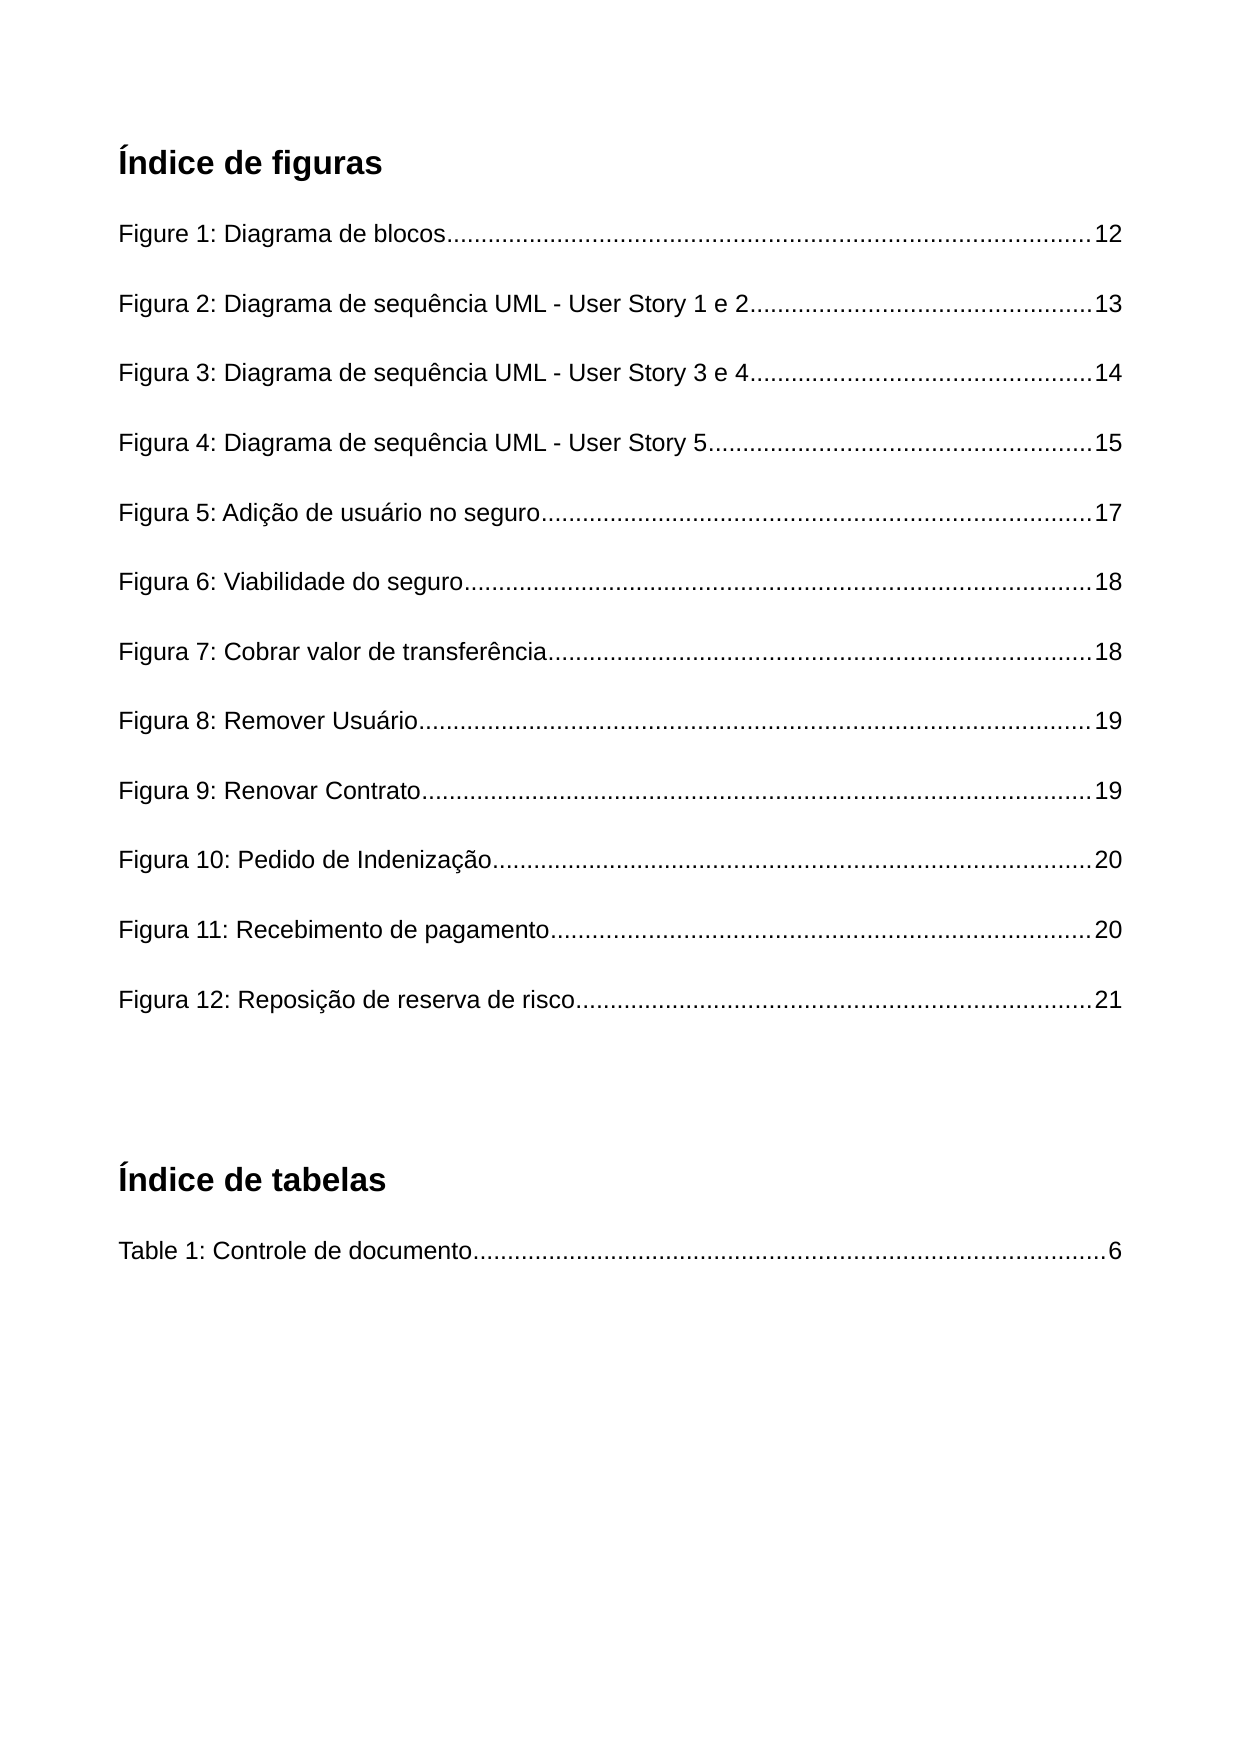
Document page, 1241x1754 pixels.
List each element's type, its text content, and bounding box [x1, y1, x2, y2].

text Figura 8: Remover Usuário 19 [118, 706, 1122, 735]
text Figura 7: Cobrar valor de transferência 18 [118, 637, 1122, 665]
text Figura 3: Diagrama de sequência UML - User Story 3 e 4 14 [118, 358, 1122, 387]
text Figura 2: Diagrama de sequência UML - User Story 1 e 2 13 [118, 289, 1122, 317]
text Figura 12: Reposição de reserva de risco 21 [118, 984, 1122, 1013]
text Table 1: Controle de documento 6 [118, 1236, 1122, 1265]
text Figura 6: Viabilidade do seguro 18 [118, 567, 1122, 596]
text Figure 1: Diagrama de blocos 12 [118, 219, 1122, 248]
text Figura 4: Diagrama de sequência UML - User Story 5 15 [118, 428, 1122, 457]
subtitle Índice de figuras [118, 143, 1122, 182]
text Figura 10: Pedido de Indenização 20 [118, 845, 1122, 874]
text Figura 9: Renovar Contrato 19 [118, 776, 1122, 804]
subtitle Índice de tabelas [118, 1160, 1122, 1198]
text Figura 11: Recebimento de pagamento 20 [118, 915, 1122, 944]
text Figura 5: Adição de usuário no seguro 17 [118, 497, 1122, 526]
